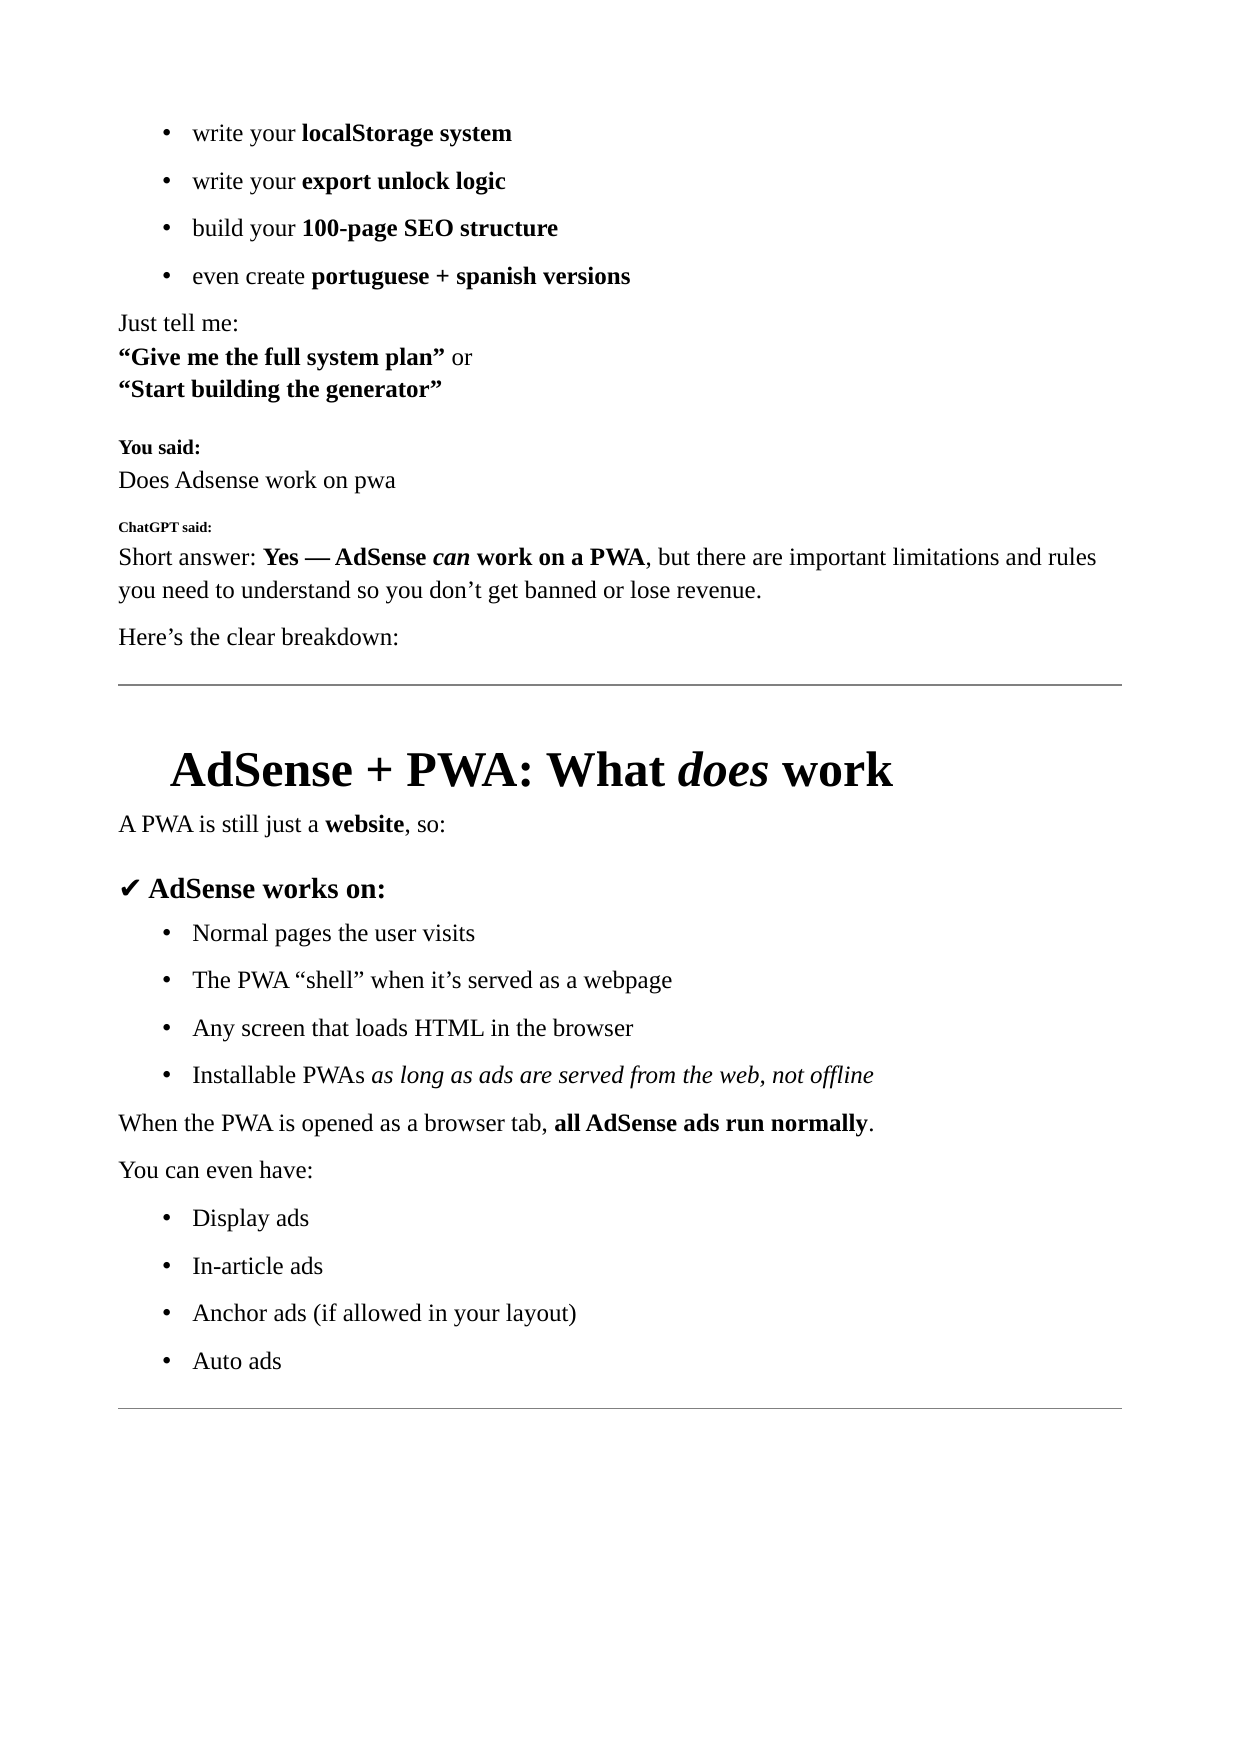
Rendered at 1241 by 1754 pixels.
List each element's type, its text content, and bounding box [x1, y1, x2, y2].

text Here’s the clear breakdown: [118, 622, 1122, 651]
list Display ads [162, 1203, 1122, 1232]
text Does Adsense work on pwa [118, 465, 1122, 494]
subtitle ChatGPT said: [118, 519, 1122, 536]
text Just tell me: “Give me the full system plan” or “Start building the generator” [118, 308, 1122, 403]
list Any screen that loads HTML in the browser [162, 1013, 1122, 1042]
text When the PWA is opened as a browser tab, all AdSense ads run normally. [118, 1108, 1122, 1137]
text Short answer: Yes — AdSense can work on a PWA, but there are important limitations and rules you need to understand so you don’t get banned or lose revenue. [118, 542, 1122, 604]
list write your export unlock logic [162, 166, 1122, 194]
subtitle You said: [118, 435, 1122, 459]
list Anchor ads (if allowed in your layout) [162, 1298, 1122, 1327]
subtitle ✅ AdSense + PWA: What does work [118, 739, 1122, 797]
text A PWA is still just a website, so: [118, 809, 1122, 838]
list even create portuguese + spanish versions [162, 261, 1122, 290]
text You can even have: [118, 1156, 1122, 1184]
subtitle ✔️ AdSense works on: [118, 872, 1122, 905]
list Installable PWAs as long as ads are served from the web, not offline [162, 1060, 1122, 1089]
list Normal pages the user visits [162, 918, 1122, 946]
list build your 100-page SEO structure [162, 213, 1122, 242]
list write your localStorage system [162, 118, 1122, 147]
list The PWA “shell” when it’s served as a webpage [162, 965, 1122, 994]
list Auto ads [162, 1346, 1122, 1375]
list In-article ads [162, 1251, 1122, 1279]
